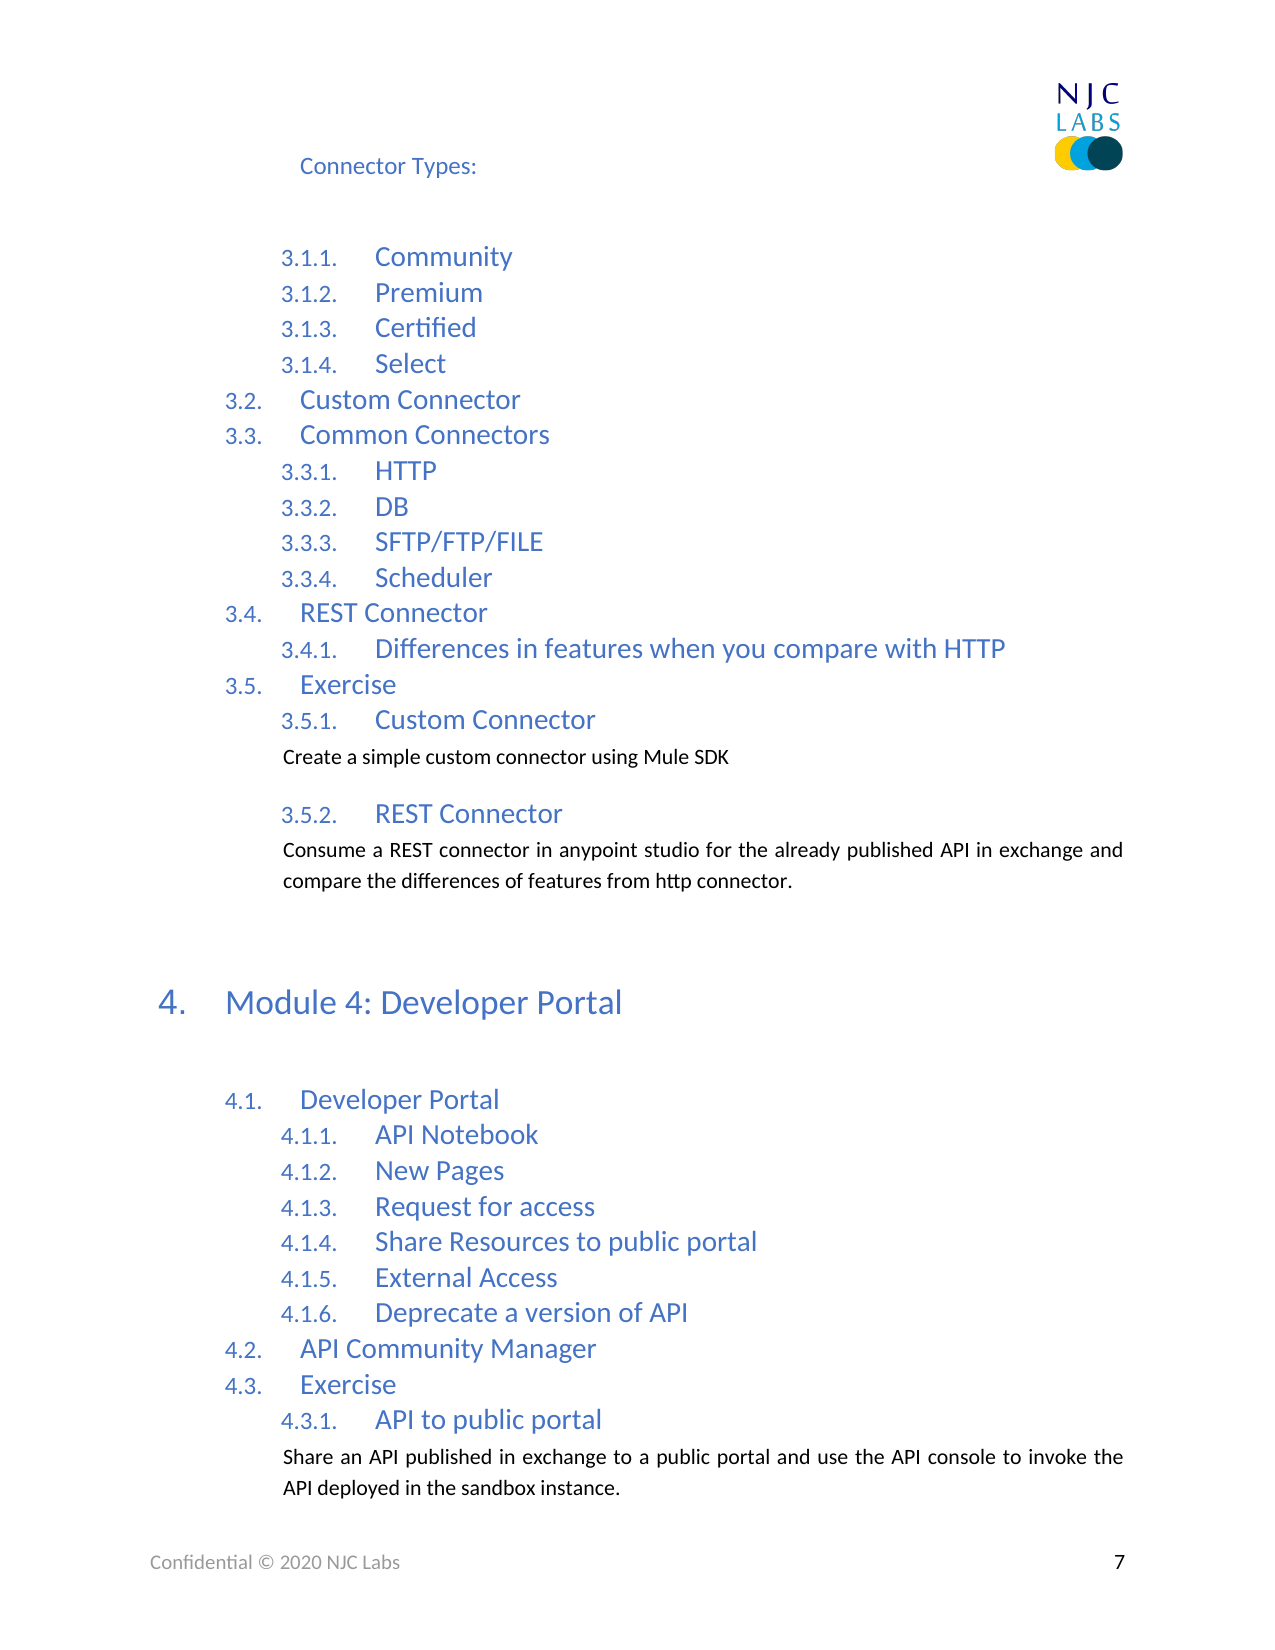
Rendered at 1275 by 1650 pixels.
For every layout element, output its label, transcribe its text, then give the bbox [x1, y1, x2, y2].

subtitle Exercise [262, 1366, 1125, 1401]
subtitle Common Connectors [262, 416, 1125, 452]
subtitle Custom Connector [262, 381, 1125, 416]
subtitle SFTP/FTP/FILE [337, 523, 1125, 559]
text Share an API published in exchange to a public portal and use the API console to invoke the API deployed in the sandbox instance. [283, 1443, 1125, 1501]
subtitle Developer Portal [262, 1081, 1125, 1116]
text Consume a REST connector in anypoint studio for the already published API in exchange and compare the differences of features from http connector. [283, 837, 1125, 894]
subtitle External Access [337, 1259, 1125, 1294]
text Create a simple custom connector using Mule SDK [283, 743, 1125, 770]
subtitle New Pages [337, 1152, 1125, 1188]
subtitle Certified [337, 309, 1125, 345]
subtitle Deprecate a version of API [337, 1294, 1125, 1330]
subtitle API Notebook [337, 1116, 1125, 1152]
subtitle Premium [337, 274, 1125, 309]
subtitle API Community Manager [262, 1330, 1125, 1366]
subtitle Scheduler [337, 559, 1125, 594]
subtitle REST Connector [262, 594, 1125, 630]
subtitle HTTP [337, 452, 1125, 488]
subtitle Differences in features when you compare with HTTP [337, 630, 1125, 666]
subtitle REST Connector [337, 795, 1125, 830]
picture [1054, 78, 1123, 150]
subtitle Exercise [262, 666, 1125, 701]
subtitle Community [337, 238, 1125, 274]
subtitle Module 4: Developer Portal [187, 980, 1125, 1023]
subtitle Share Resources to public portal [337, 1223, 1125, 1259]
subtitle Connector Types: [300, 150, 1125, 181]
subtitle DB [337, 488, 1125, 523]
subtitle Select [337, 345, 1125, 381]
subtitle Custom Connector [337, 701, 1125, 737]
subtitle Request for access [337, 1188, 1125, 1223]
subtitle API to public portal [337, 1401, 1125, 1437]
